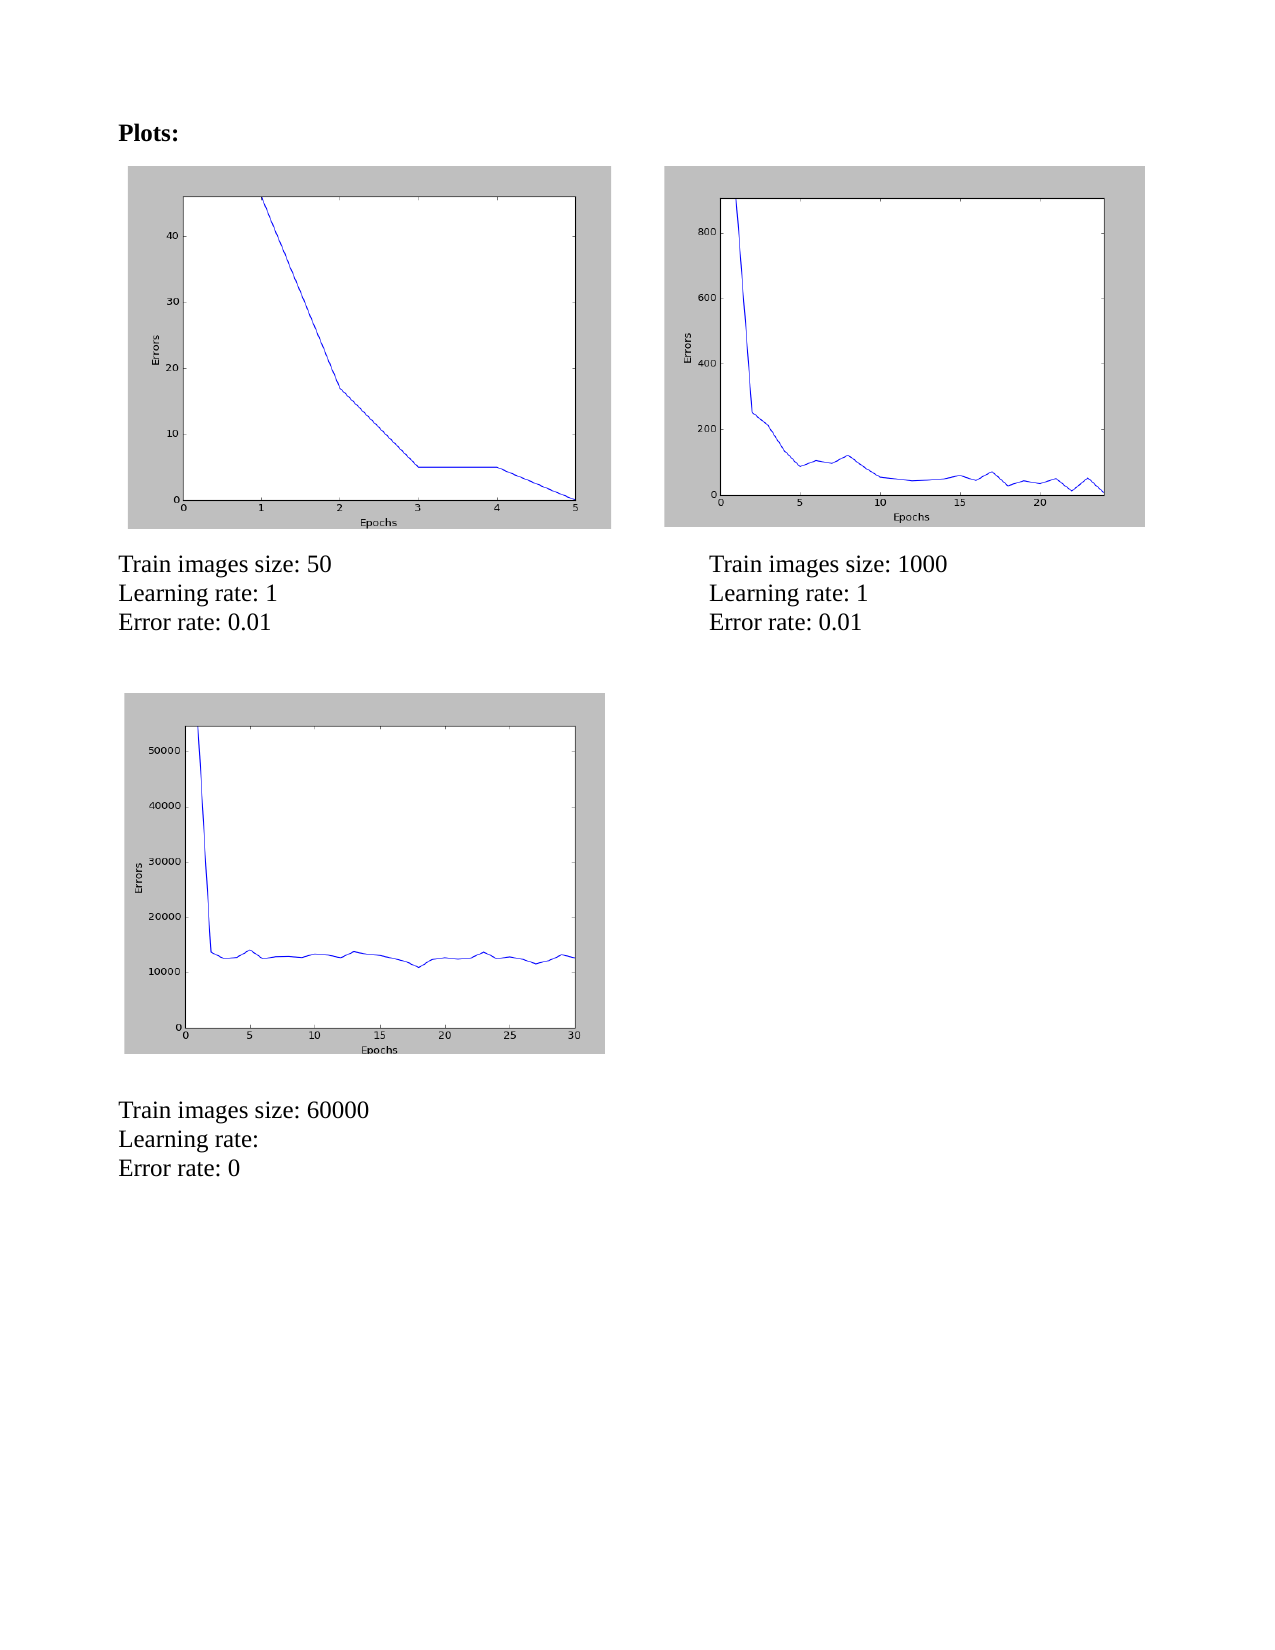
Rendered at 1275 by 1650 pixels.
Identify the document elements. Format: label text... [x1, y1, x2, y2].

text Error rate: 0.01 Error rate: 0.01 [118, 607, 1157, 636]
text Train images size: 60000 [118, 1096, 1157, 1124]
picture [664, 166, 1145, 527]
text Learning rate: 1 Learning rate: 1 [118, 578, 1157, 607]
picture [124, 693, 605, 1054]
text Plots: [118, 118, 1157, 147]
text Learning rate: [118, 1124, 1157, 1153]
picture [127, 166, 612, 529]
text Train images size: 50 Train images size: 1000 [118, 549, 1157, 578]
text Error rate: 0 [118, 1153, 1157, 1182]
